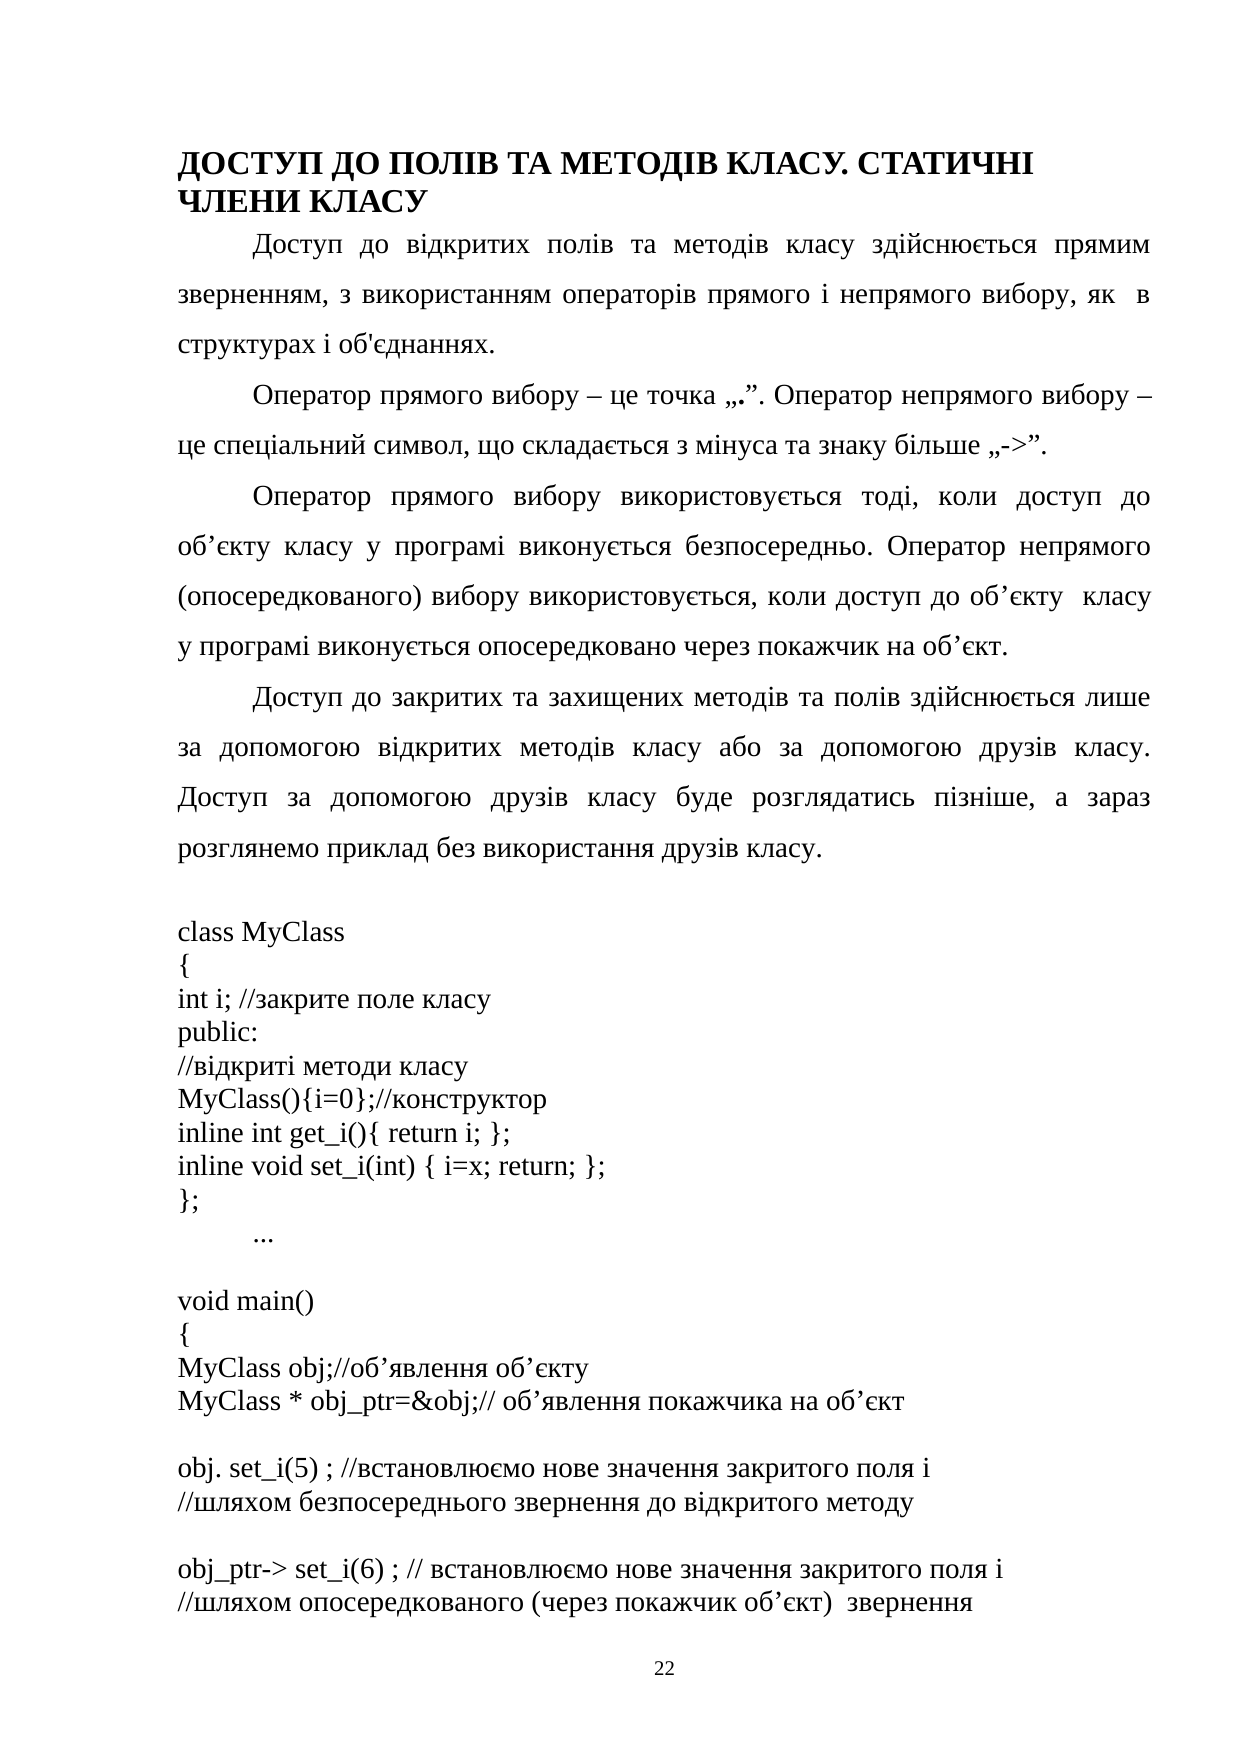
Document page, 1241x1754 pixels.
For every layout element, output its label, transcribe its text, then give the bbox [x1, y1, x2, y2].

text { [177, 947, 1152, 981]
text inline int get_i(){ return i; }; [177, 1115, 1152, 1148]
text obj_ptr-> set_i(6) ; // встановлюємо нове значення закритого поля i [177, 1551, 1152, 1584]
text Оператор прямого вибору використовується тоді, коли доступ до об’єкту класу у програмі виконується безпосередньо. Оператор непрямого (опосередкованого) вибору використовується, коли доступ до об’єкту класу у програмі виконується опосередковано через покажчик на об’єкт. [177, 478, 1152, 662]
text void main() [177, 1283, 1152, 1316]
text //шляхом безпосереднього звернення до відкритого методу [177, 1484, 1152, 1517]
text inline void set_i(int) { i=x; return; }; [177, 1148, 1152, 1182]
text Доступ до відкритих полів та методів класу здійснюється прямим зверненням, з використанням операторів прямого і непрямого вибору, як в структурах і об'єднаннях. [177, 226, 1152, 360]
text //шляхом опосередкованого (через покажчик об’єкт) звернення [177, 1584, 1152, 1618]
text }; [177, 1182, 1152, 1216]
text MyClass * obj_ptr=&obj;// об’явлення покажчика на об’єкт [177, 1383, 1152, 1417]
text obj. set_i(5) ; //встановлюємо нове значення закритого поля i [177, 1450, 1152, 1484]
text MyClass(){i=0};//конструктор [177, 1081, 1152, 1115]
text MyClass obj;//об’явлення об’єкту [177, 1350, 1152, 1383]
text public: [177, 1014, 1152, 1048]
text Оператор прямого вибору – це точка „.”. Оператор непрямого вибору – це спеціальний символ, що складається з мінуса та знаку більше „->”. [177, 377, 1152, 461]
text { [177, 1316, 1152, 1350]
text //відкриті методи класу [177, 1048, 1152, 1081]
text int i; //закрите поле класу [177, 981, 1152, 1014]
text Доступ до закритих та захищених методів та полів здійснюється лише за допомогою відкритих методів класу або за допомогою друзів класу. Доступ за допомогою друзів класу буде розглядатись пізніше, а зараз розглянемо приклад без використання друзів класу. [177, 679, 1152, 863]
text class MyClass [177, 914, 1152, 947]
text ... [177, 1216, 1152, 1249]
subtitle Доступ до полів та методів класу. Статичні члени класу [177, 143, 1152, 220]
